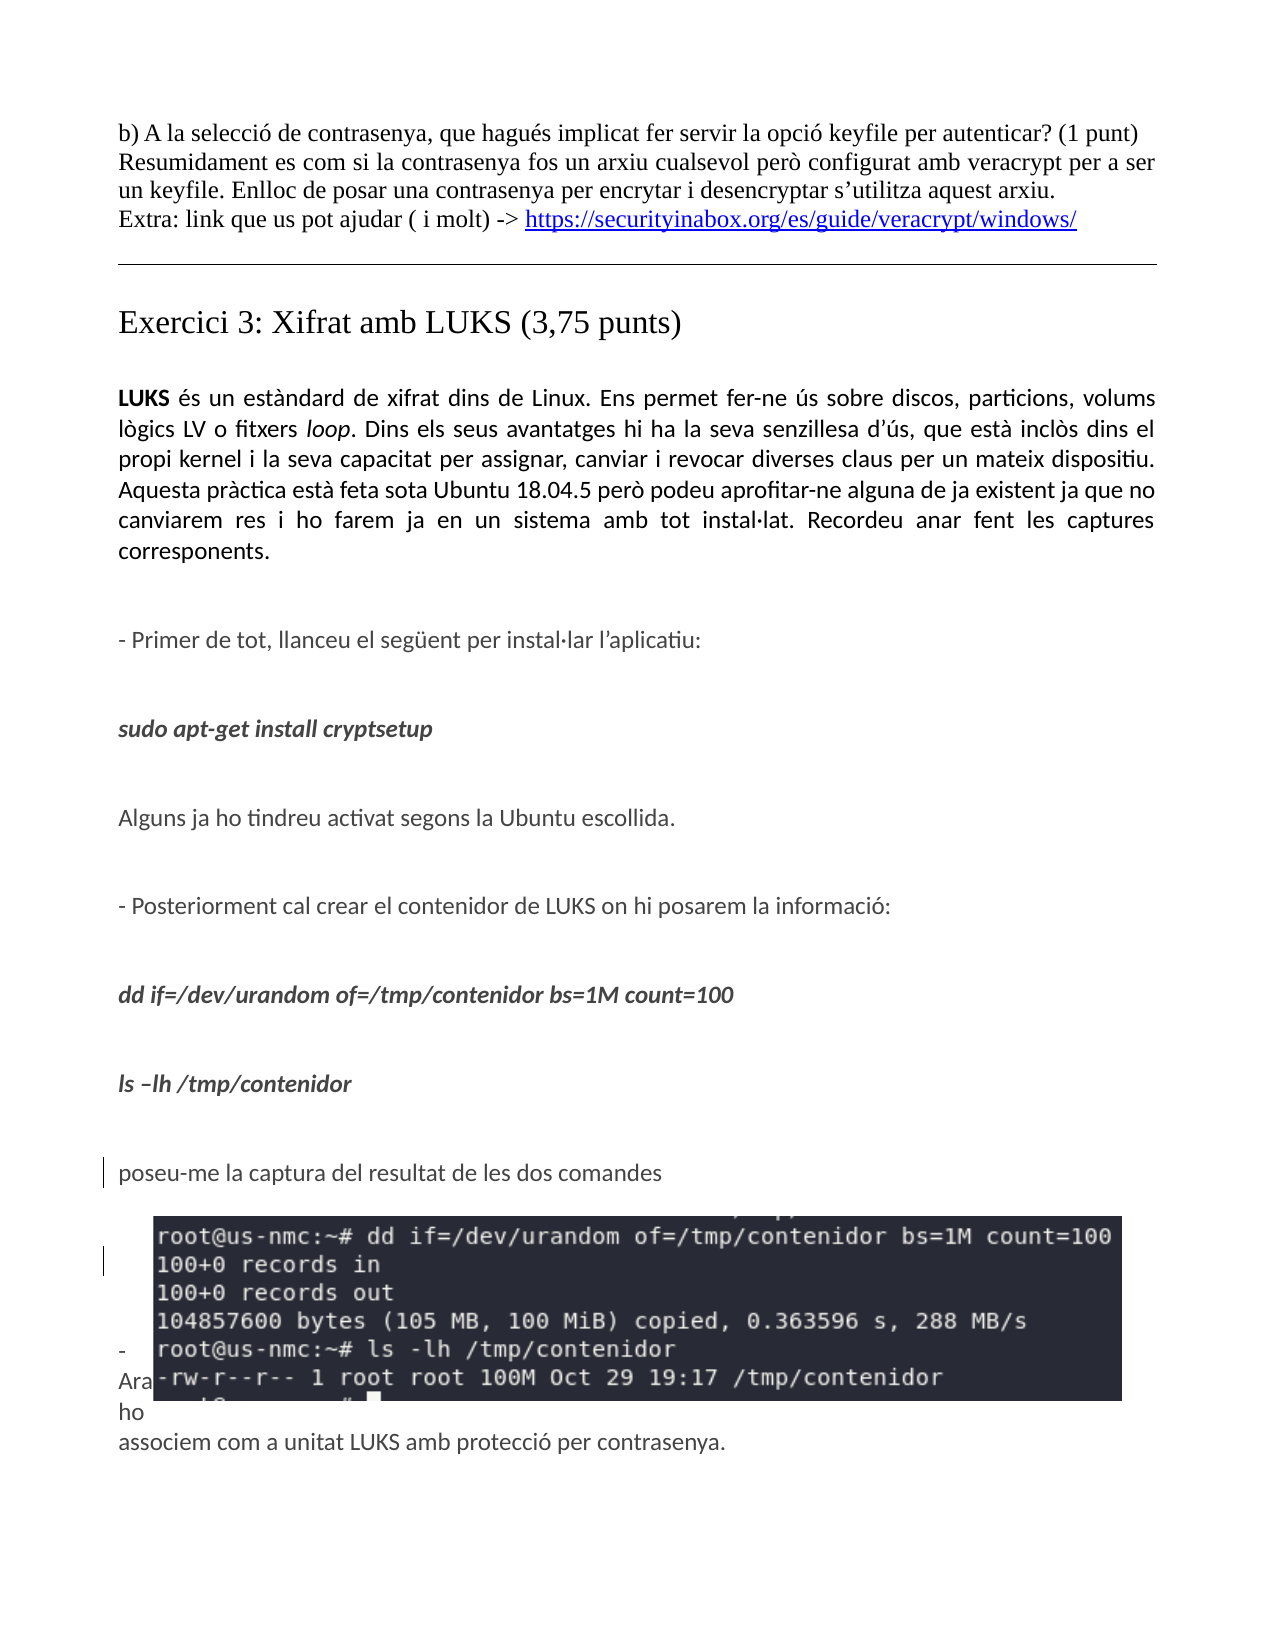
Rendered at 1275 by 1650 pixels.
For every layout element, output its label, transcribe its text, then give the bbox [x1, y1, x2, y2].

text Resumidament es com si la contrasenya fos un arxiu cualsevol però configurat amb veracrypt per a ser un keyfile. Enlloc de posar una contrasenya per encrytar i desencryptar s’utilitza aquest arxiu. [118, 147, 1157, 204]
text poseu-me la captura del resultat de les dos comandes [118, 1157, 1157, 1188]
text ls –lh /tmp/contenidor [118, 1068, 1157, 1099]
text - Ara ho associem com a unitat LUKS amb protecció per contrasenya. [118, 1335, 1157, 1457]
text Alguns ja ho tindreu activat segons la Ubuntu escollida. [118, 802, 1157, 832]
text LUKS és un estàndard de xifrat dins de Linux. Ens permet fer-ne ús sobre discos, particions, volums lògics LV o fitxers loop. Dins els seus avantatges hi ha la seva senzillesa d’ús, que està inclòs dins el propi kernel i la seva capacitat per assignar, canviar i revocar diverses claus per un mateix dispositiu. Aquesta pràctica està feta sota Ubuntu 18.04.5 però podeu aprofitar-ne alguna de ja existent ja que no canviarem res i ho farem ja en un sistema amb tot instal·lat. Recordeu anar fent les captures corresponents. [118, 382, 1157, 566]
text dd if=/dev/urandom of=/tmp/contenidor bs=1M count=100 [118, 979, 1157, 1010]
text - Posteriorment cal crear el contenidor de LUKS on hi posarem la informació: [118, 891, 1157, 921]
text b) A la selecció de contrasenya, que hagués implicat fer servir la opció keyfile per autenticar? (1 punt) [118, 118, 1157, 147]
text sudo apt-get install cryptsetup [118, 713, 1157, 743]
text Extra: link que us pot ajudar ( i molt) -> https://securityinabox.org/es/guide/veracrypt/windows/ [118, 204, 1157, 233]
text - Primer de tot, llanceu el següent per instal·lar l’aplicatiu: [118, 624, 1157, 654]
picture [153, 1216, 1122, 1401]
subtitle Exercici 3: Xifrat amb LUKS (3,75 punts) [118, 302, 1157, 341]
